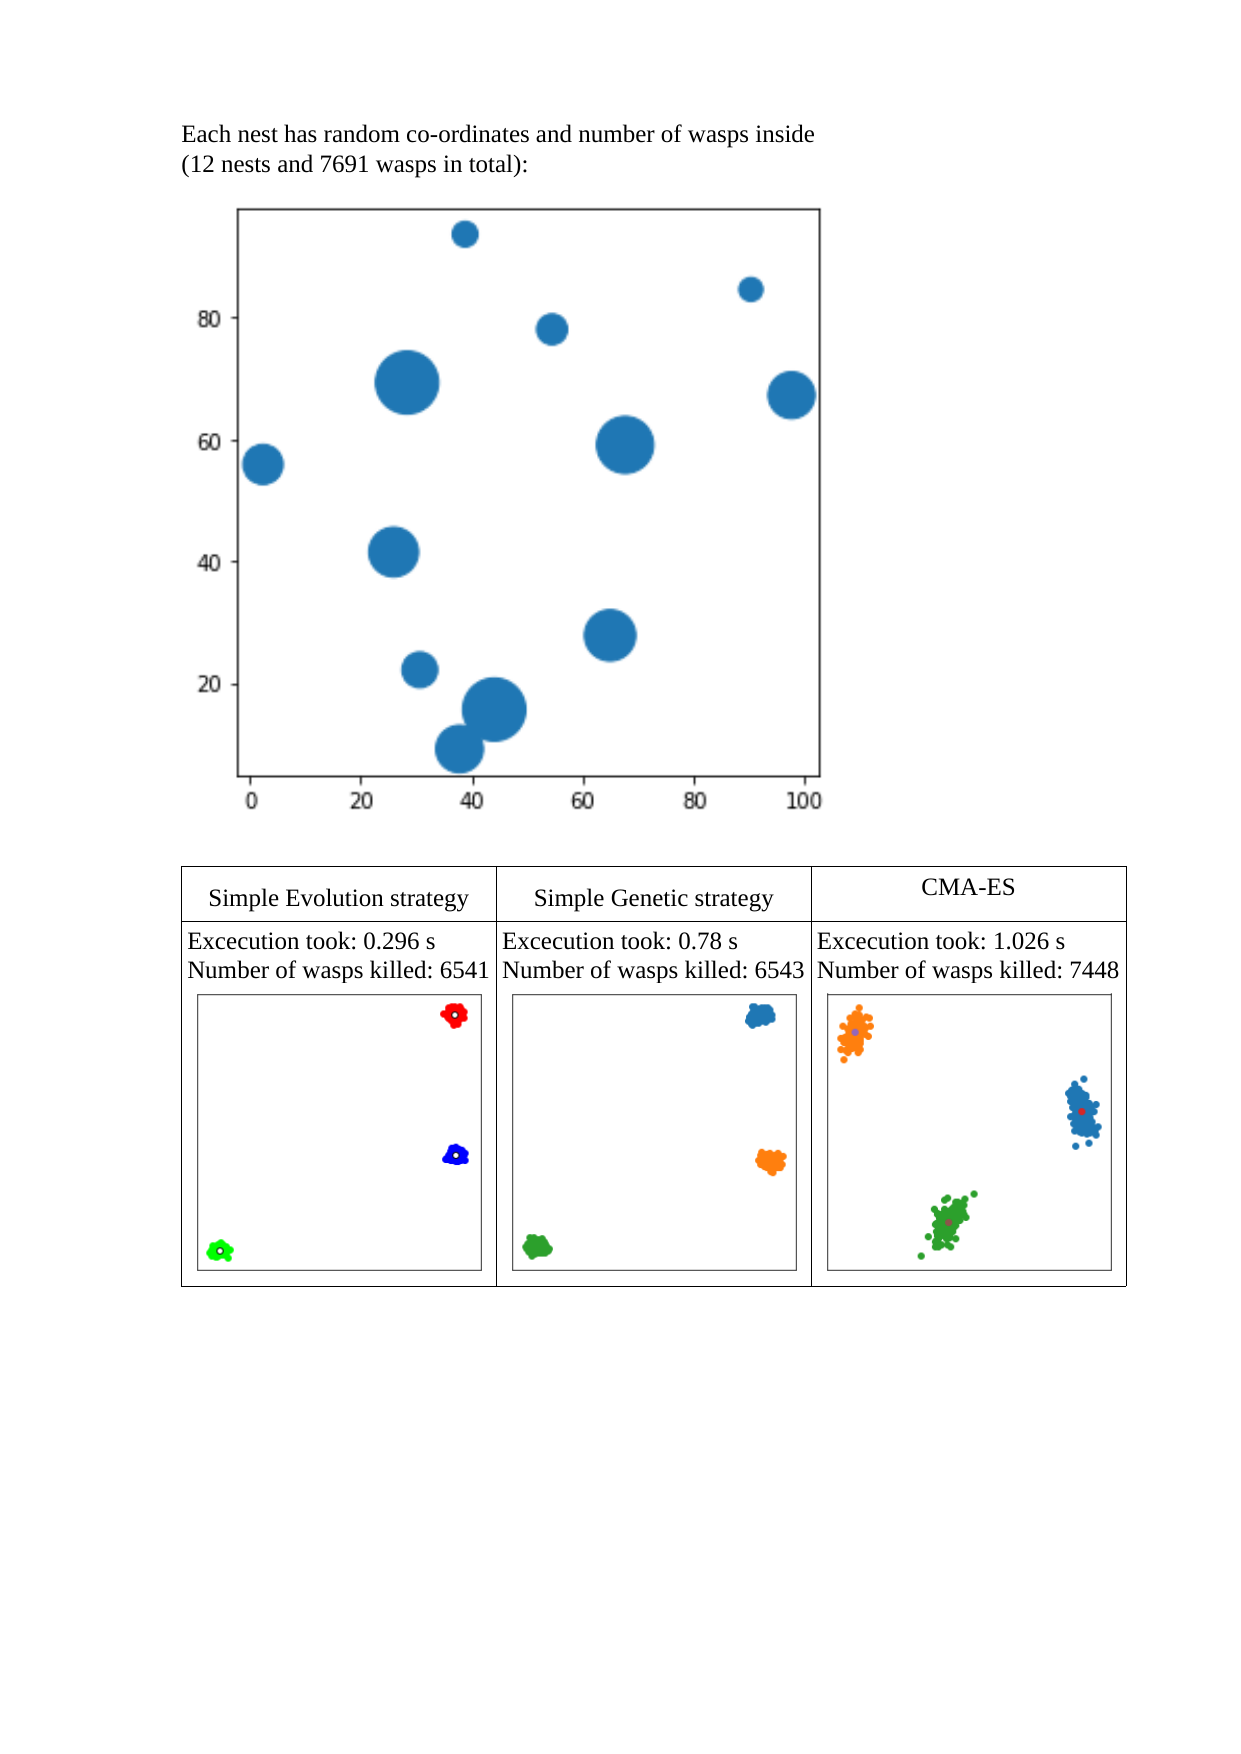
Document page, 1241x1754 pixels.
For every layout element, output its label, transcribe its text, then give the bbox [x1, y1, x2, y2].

table_header CMA-ES [812, 867, 1126, 921]
picture [816, 983, 1121, 1281]
table_cell Excecution took: 0.296 s Number of wasps killed: 6541 [182, 922, 496, 1286]
text Each nest has random co-ordinates and number of wasps inside (12 nests and 7691 wasps in total): [181, 118, 1126, 178]
picture [187, 983, 491, 1281]
table_header Simple Genetic strategy [497, 867, 811, 921]
picture [181, 188, 840, 826]
table_cell Excecution took: 0.78 s Number of wasps killed: 6543 [497, 922, 811, 1286]
table_header Simple Evolution strategy [182, 867, 496, 921]
picture [501, 983, 806, 1281]
table_cell Excecution took: 1.026 s Number of wasps killed: 7448 [812, 922, 1126, 1286]
